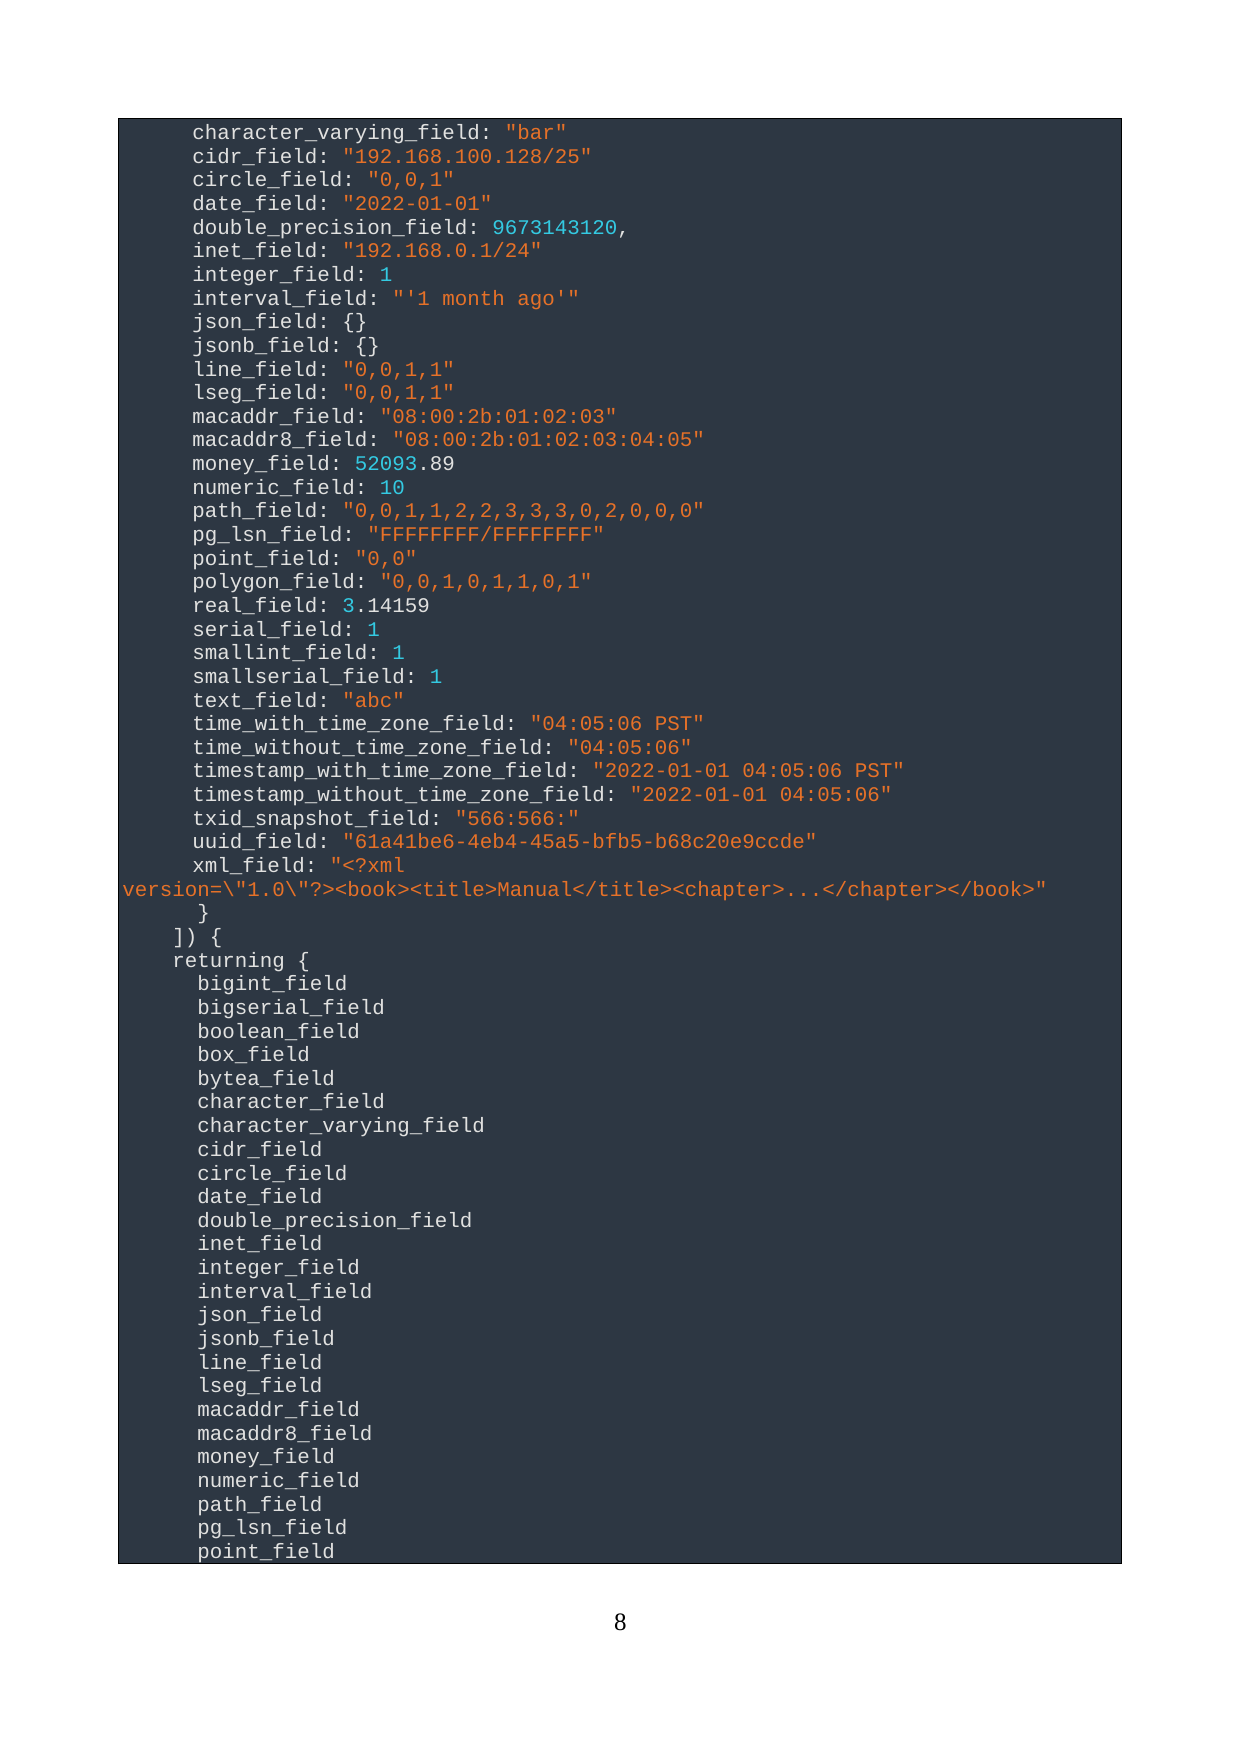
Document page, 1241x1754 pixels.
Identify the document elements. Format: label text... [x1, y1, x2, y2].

text line_field: "0,0,1,1" [119, 354, 1121, 378]
text cidr_field: "192.168.100.128/25" [119, 142, 1121, 165]
text json_field: {} [119, 307, 1121, 331]
text circle_field [119, 1158, 1121, 1182]
text lseg_field: "0,0,1,1" [119, 378, 1121, 402]
text macaddr8_field: "08:00:2b:01:02:03:04:05" [119, 426, 1121, 449]
text macaddr_field: "08:00:2b:01:02:03" [119, 402, 1121, 426]
text point_field [119, 1537, 1121, 1563]
text circle_field: "0,0,1" [119, 165, 1121, 189]
text path_field: "0,0,1,1,2,2,3,3,3,0,2,0,0,0" [119, 496, 1121, 520]
text time_without_time_zone_field: "04:05:06" [119, 733, 1121, 757]
text lseg_field [119, 1371, 1121, 1395]
text character_varying_field [119, 1111, 1121, 1135]
text text_field: "abc" [119, 686, 1121, 709]
text money_field [119, 1442, 1121, 1466]
text txid_snapshot_field: "566:566:" [119, 804, 1121, 827]
text numeric_field: 10 [119, 473, 1121, 496]
text macaddr8_field [119, 1419, 1121, 1442]
text path_field [119, 1489, 1121, 1513]
text uuid_field: "61a41be6-4eb4-45a5-bfb5-b68c20e9ccde" [119, 827, 1121, 851]
text jsonb_field [119, 1324, 1121, 1348]
text character_field [119, 1088, 1121, 1111]
text point_field: "0,0" [119, 544, 1121, 567]
text interval_field [119, 1277, 1121, 1300]
text smallserial_field: 1 [119, 662, 1121, 686]
text serial_field: 1 [119, 615, 1121, 638]
text jsonb_field: {} [119, 331, 1121, 354]
text interval_field: "'1 month ago'" [119, 284, 1121, 307]
text bigint_field [119, 969, 1121, 993]
text inet_field [119, 1229, 1121, 1253]
text double_precision_field [119, 1206, 1121, 1229]
text integer_field: 1 [119, 260, 1121, 284]
text double_precision_field: 9673143120, [119, 213, 1121, 236]
text smallint_field: 1 [119, 638, 1121, 662]
text date_field [119, 1182, 1121, 1206]
text pg_lsn_field: "FFFFFFFF/FFFFFFFF" [119, 520, 1121, 544]
text timestamp_with_time_zone_field: "2022-01-01 04:05:06 PST" [119, 757, 1121, 780]
text real_field: 3.14159 [119, 591, 1121, 615]
text bigserial_field [119, 993, 1121, 1017]
text bytea_field [119, 1064, 1121, 1088]
text json_field [119, 1300, 1121, 1324]
text ]) { [119, 922, 1121, 946]
text pg_lsn_field [119, 1513, 1121, 1537]
text integer_field [119, 1253, 1121, 1277]
text line_field [119, 1348, 1121, 1371]
text xml_field: "<?xml version=\"1.0\"?><book><title>Manual</title><chapter>...</chapter></book>" [119, 851, 1121, 898]
text polygon_field: "0,0,1,0,1,1,0,1" [119, 567, 1121, 591]
text character_varying_field: "bar" [119, 119, 1121, 142]
text returning { [119, 946, 1121, 969]
text date_field: "2022-01-01" [119, 189, 1121, 213]
text cidr_field [119, 1135, 1121, 1158]
text numeric_field [119, 1466, 1121, 1489]
text inet_field: "192.168.0.1/24" [119, 236, 1121, 260]
text money_field: 52093.89 [119, 449, 1121, 473]
text boolean_field [119, 1017, 1121, 1040]
text } [119, 898, 1121, 922]
text time_with_time_zone_field: "04:05:06 PST" [119, 709, 1121, 733]
text timestamp_without_time_zone_field: "2022-01-01 04:05:06" [119, 780, 1121, 804]
text macaddr_field [119, 1395, 1121, 1419]
text box_field [119, 1040, 1121, 1064]
